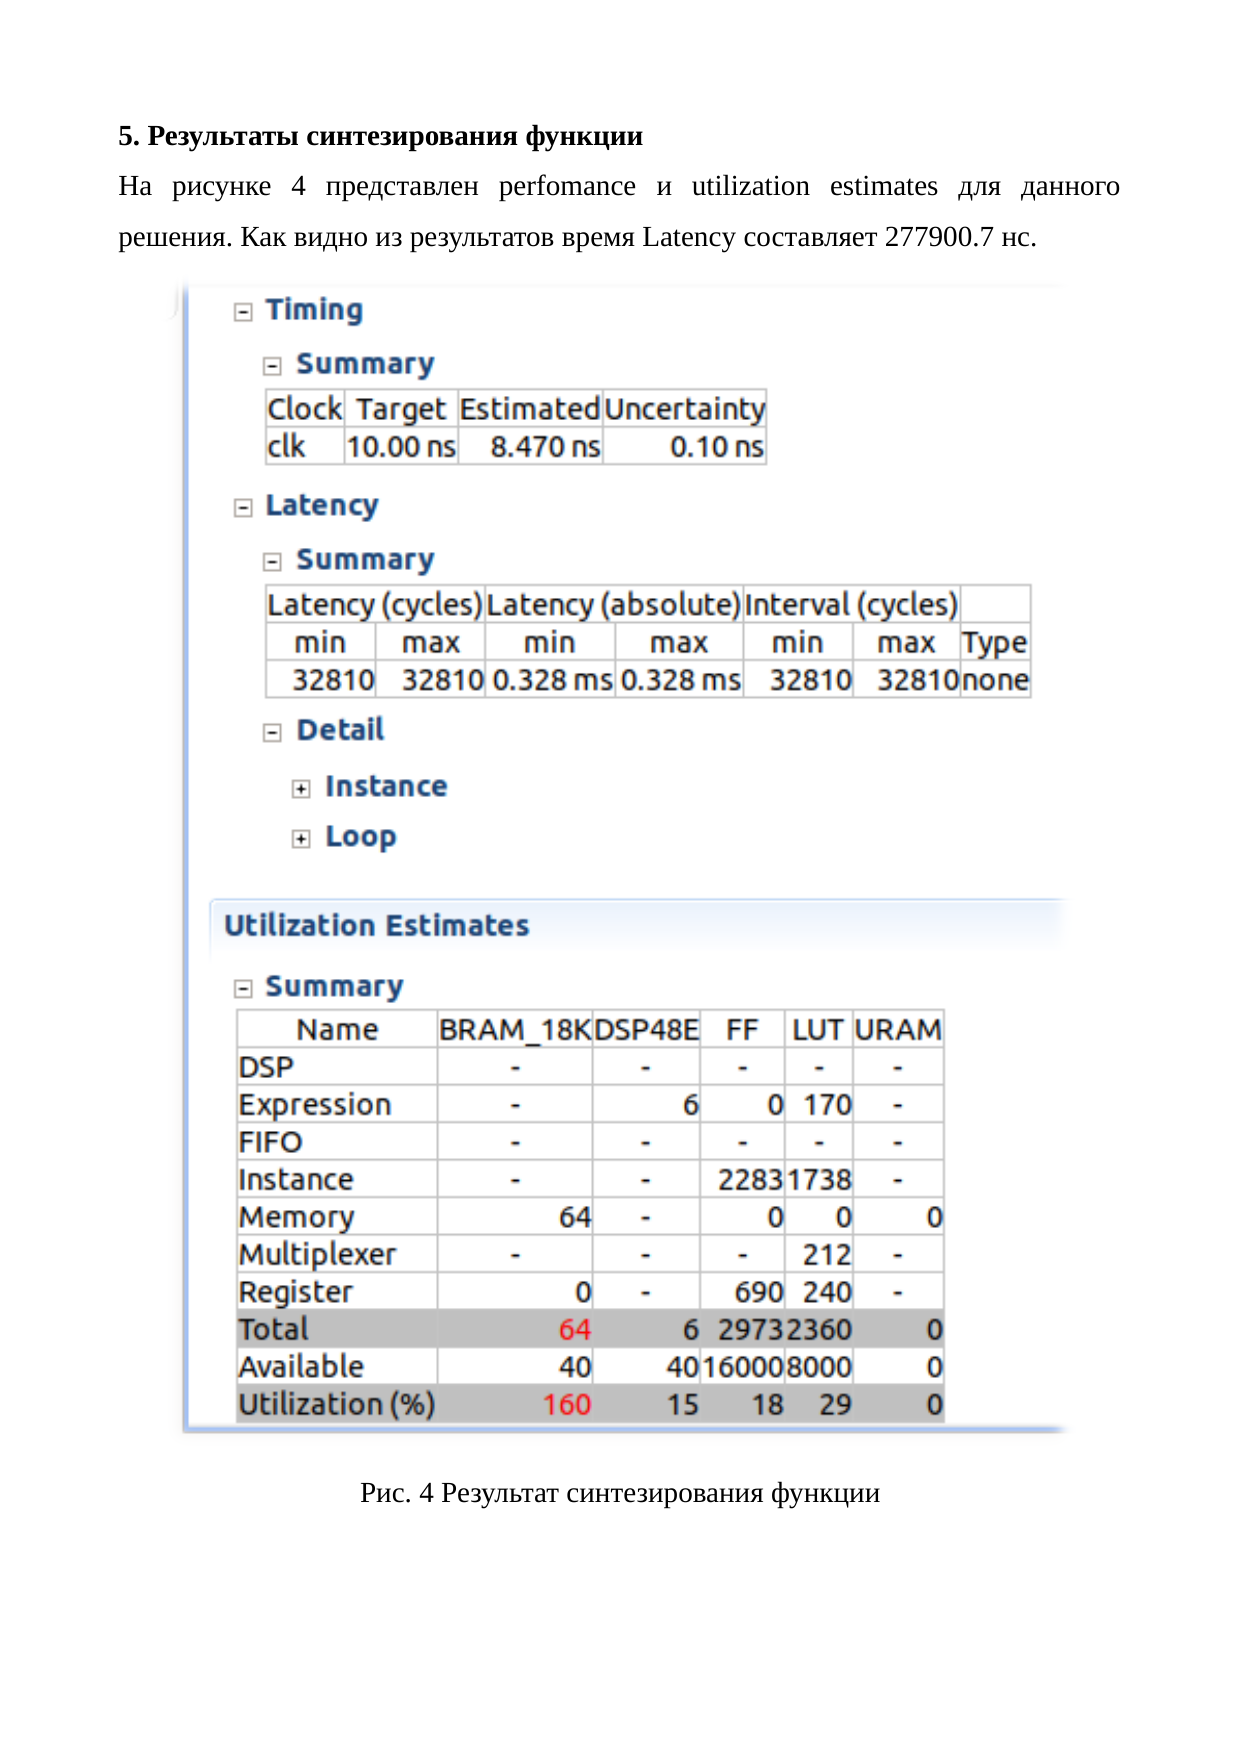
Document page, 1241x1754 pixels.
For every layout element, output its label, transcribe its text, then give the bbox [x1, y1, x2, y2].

picture [156, 269, 1084, 1459]
text 5. Результаты синтезирования функции [118, 118, 1122, 152]
text На рисунке 4 представлен perfomance и utilization estimates для данного решения. Как видно из результатов время Latency составляет 277900.7 нс. [118, 168, 1122, 252]
text Рис. 4 Результат синтезирования функции [118, 269, 1122, 1509]
